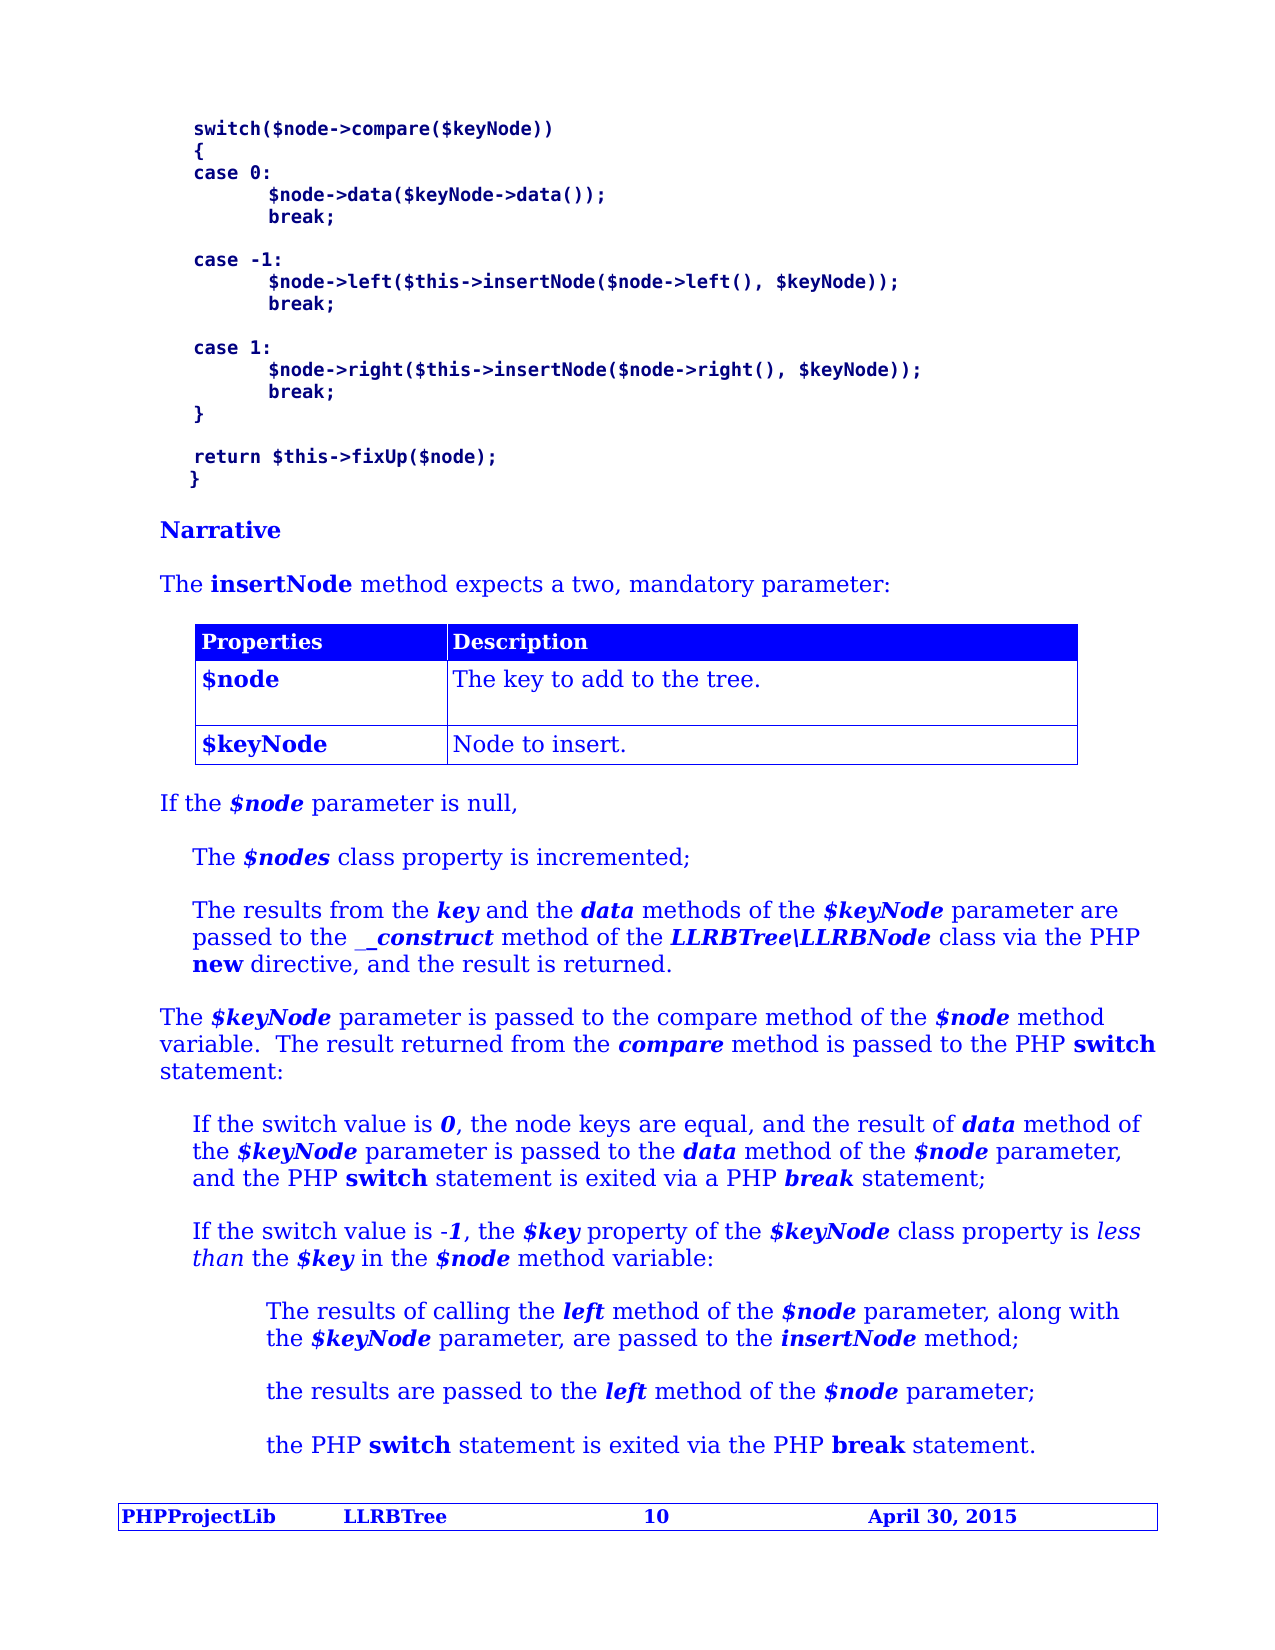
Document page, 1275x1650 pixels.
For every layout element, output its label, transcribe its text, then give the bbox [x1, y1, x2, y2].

table_cell The key to add to the tree. [448, 661, 1077, 725]
list switch($node->compare($keyNode)) [189, 118, 1157, 140]
list } [189, 468, 1157, 490]
text Narrative [159, 517, 1157, 544]
text the PHP switch statement is exited via the PHP break statement. [266, 1432, 1157, 1458]
text the results are passed to the left method of the $node parameter; [266, 1378, 1157, 1405]
list { [189, 140, 1157, 162]
table_header Description [448, 625, 1077, 660]
text If the $node parameter is null, [159, 791, 1157, 817]
list case -1: [189, 249, 1157, 271]
text The insertNode method expects a two, mandatory parameter: [159, 570, 1157, 597]
text The $keyNode parameter is passed to the compare method of the $node method variable. The result returned from the compare method is passed to the PHP switch statement: [159, 1004, 1157, 1084]
list case 0: [189, 162, 1157, 184]
table_cell $keyNode [196, 726, 447, 764]
text If the switch value is 0, the node keys are equal, and the result of data method of the $keyNode parameter is passed to the data method of the $node parameter, and the PHP switch statement is exited via a PHP break statement; [192, 1111, 1157, 1192]
text The results of calling the left method of the $node parameter, along with the $keyNode parameter, are passed to the insertNode method; [266, 1298, 1157, 1352]
list case 1: [189, 337, 1157, 359]
text The results from the key and the data methods of the $keyNode parameter are passed to the __construct method of the LLRBTree\LLRBNode class via the PHP new directive, and the result is returned. [192, 897, 1157, 978]
list } [189, 402, 1157, 424]
list return $this->fixUp($node); [189, 446, 1157, 468]
text If the switch value is -1, the $key property of the $keyNode class property is less than the $key in the $node method variable: [192, 1218, 1157, 1272]
text The $nodes class property is incremented; [192, 844, 1157, 871]
table_cell Node to insert. [448, 726, 1077, 764]
list $node->right($this->insertNode($node->right(), $keyNode)); [189, 359, 1157, 381]
list break; [189, 293, 1157, 315]
list $node->data($keyNode->data()); [189, 184, 1157, 206]
list $node->left($this->insertNode($node->left(), $keyNode)); [189, 271, 1157, 293]
table_header Properties [196, 625, 447, 660]
table_cell $node [196, 661, 447, 725]
list break; [189, 381, 1157, 402]
list break; [189, 206, 1157, 227]
